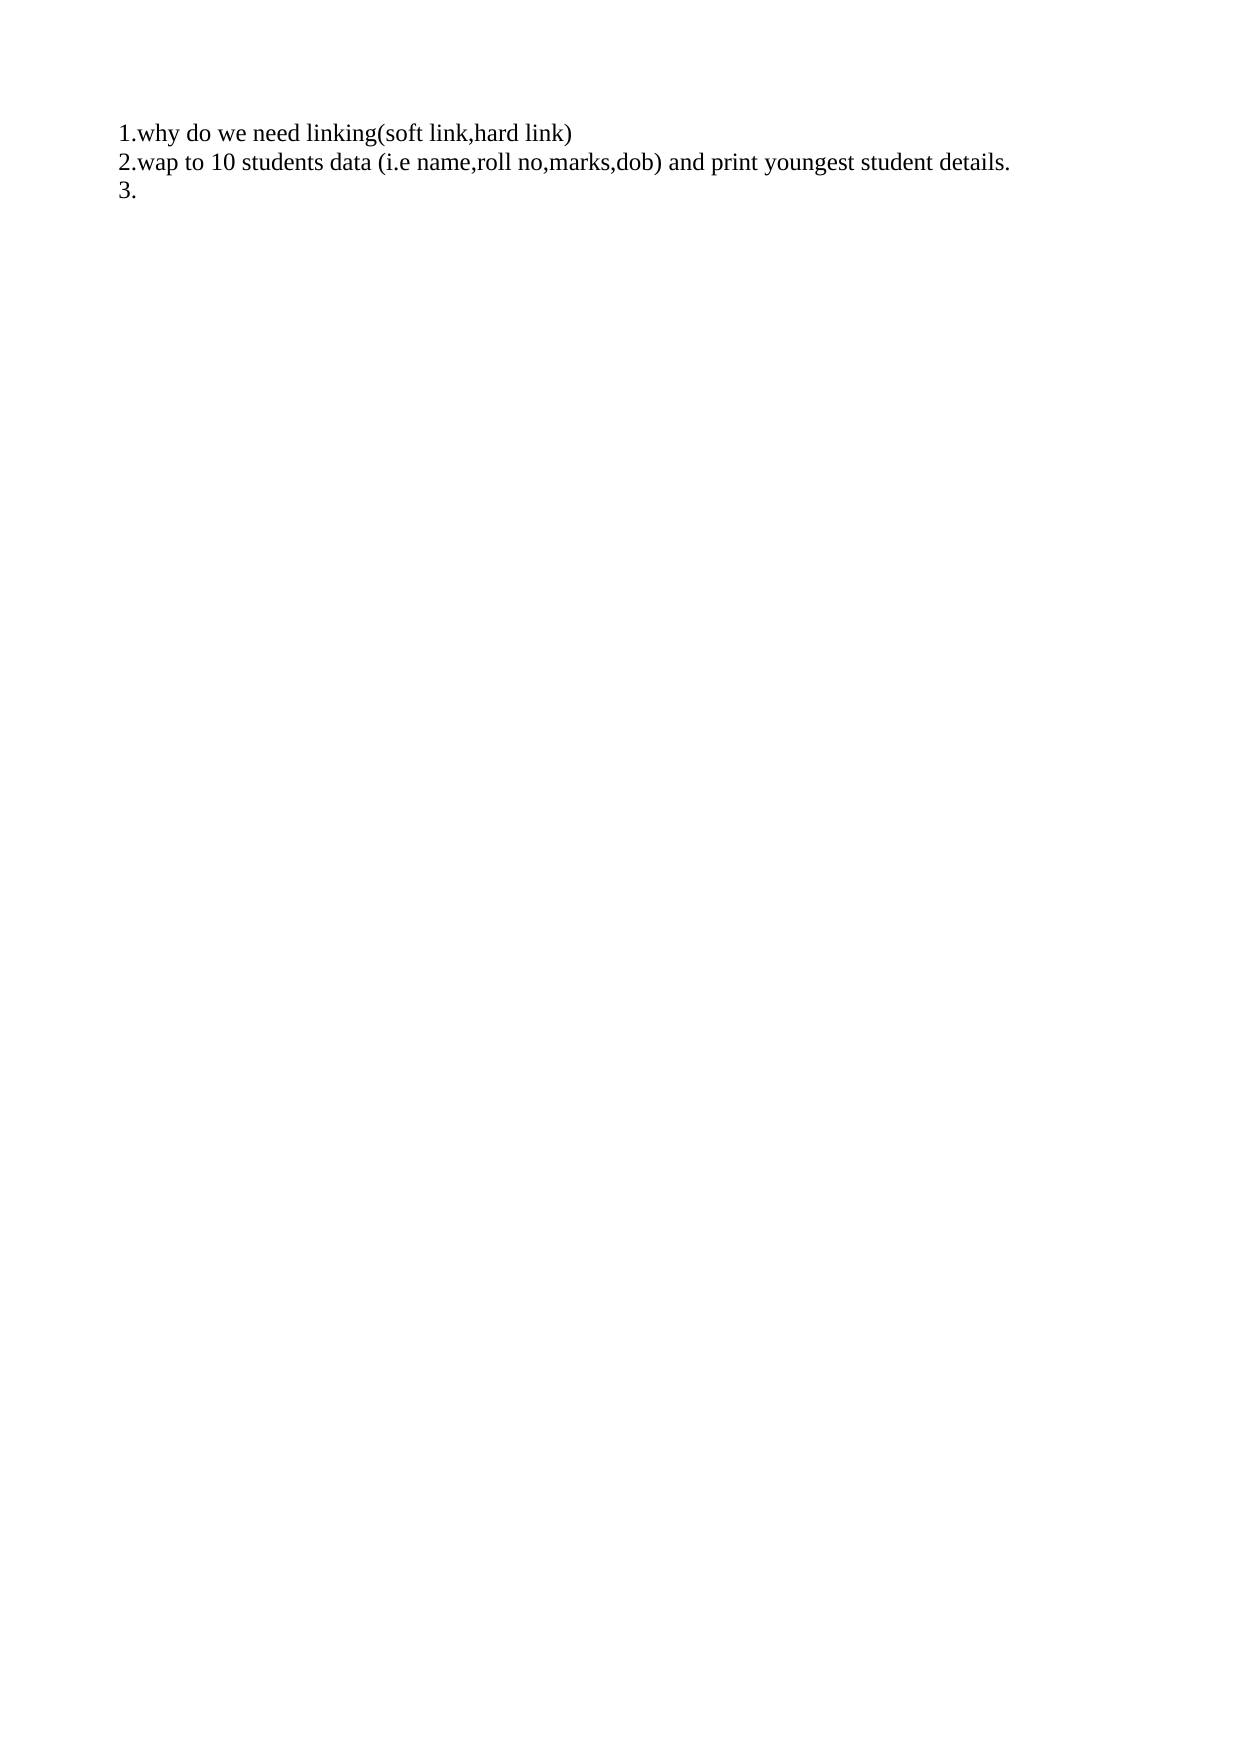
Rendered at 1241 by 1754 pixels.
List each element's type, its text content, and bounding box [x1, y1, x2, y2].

text 3. [118, 176, 1122, 204]
text 2.wap to 10 students data (i.e name,roll no,marks,dob) and print youngest student details. [118, 147, 1122, 176]
text 1.why do we need linking(soft link,hard link) [118, 118, 1122, 147]
